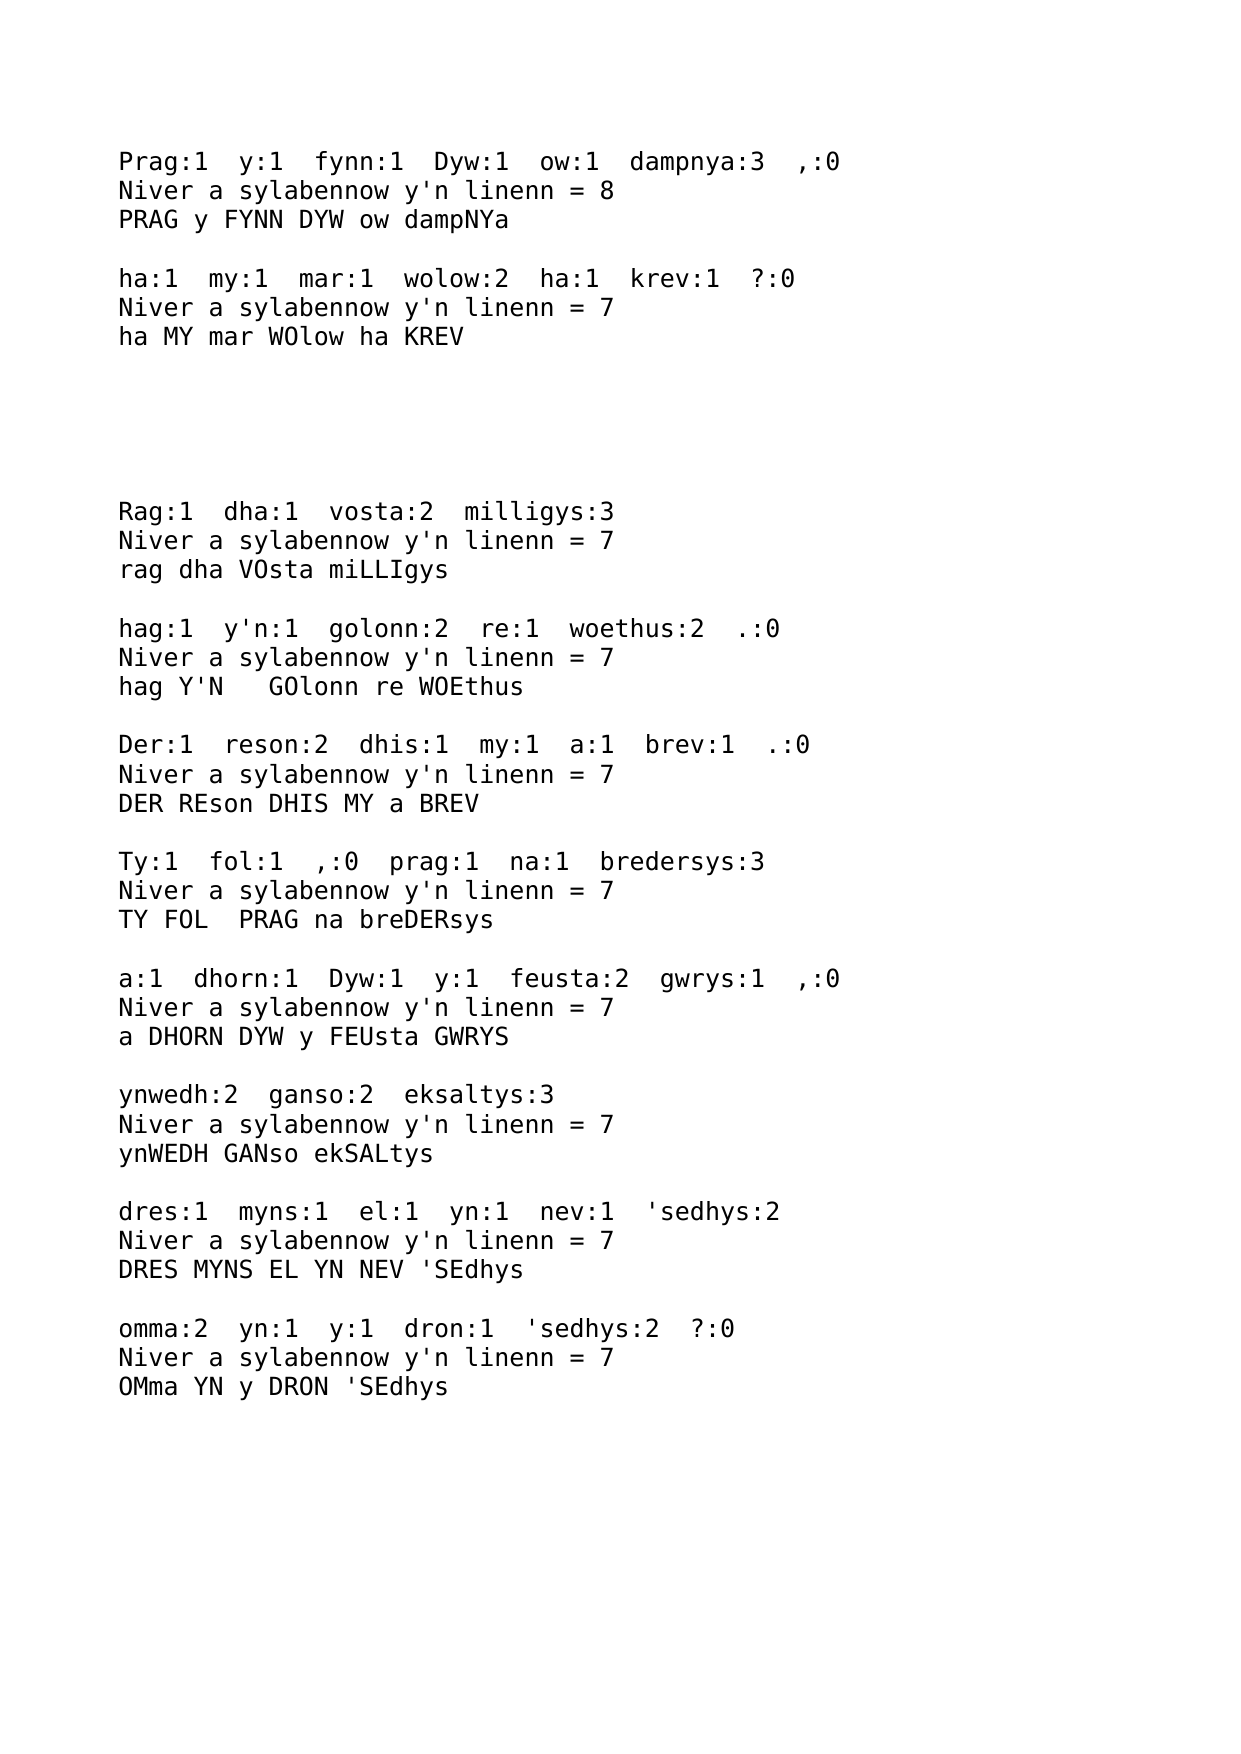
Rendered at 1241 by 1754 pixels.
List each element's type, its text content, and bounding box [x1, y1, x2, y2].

text DER REson DHIS MY a BREV [118, 789, 1122, 818]
text Der:1 reson:2 dhis:1 my:1 a:1 brev:1 .:0 [118, 731, 1122, 760]
text hag Y'N GOlonn re WOEthus [118, 672, 1122, 701]
text a:1 dhorn:1 Dyw:1 y:1 feusta:2 gwrys:1 ,:0 [118, 964, 1122, 993]
text Niver a sylabennow y'n linenn = 7 [118, 293, 1122, 322]
text ynWEDH GANso ekSALtys [118, 1139, 1122, 1168]
text TY FOL PRAG na breDERsys [118, 906, 1122, 935]
text Niver a sylabennow y'n linenn = 7 [118, 1226, 1122, 1256]
text omma:2 yn:1 y:1 dron:1 'sedhys:2 ?:0 [118, 1314, 1122, 1343]
text Prag:1 y:1 fynn:1 Dyw:1 ow:1 dampnya:3 ,:0 [118, 147, 1122, 176]
text a DHORN DYW y FEUsta GWRYS [118, 1022, 1122, 1051]
text Niver a sylabennow y'n linenn = 7 [118, 760, 1122, 789]
text DRES MYNS EL YN NEV 'SEdhys [118, 1256, 1122, 1285]
text Niver a sylabennow y'n linenn = 7 [118, 1110, 1122, 1139]
text Ty:1 fol:1 ,:0 prag:1 na:1 bredersys:3 [118, 847, 1122, 876]
text hag:1 y'n:1 golonn:2 re:1 woethus:2 .:0 [118, 614, 1122, 643]
text ha MY mar WOlow ha KREV [118, 322, 1122, 351]
text Niver a sylabennow y'n linenn = 7 [118, 993, 1122, 1022]
text Niver a sylabennow y'n linenn = 7 [118, 876, 1122, 906]
text OMma YN y DRON 'SEdhys [118, 1372, 1122, 1401]
text rag dha VOsta miLLIgys [118, 556, 1122, 585]
text PRAG y FYNN DYW ow dampNYa [118, 206, 1122, 235]
text Niver a sylabennow y'n linenn = 7 [118, 643, 1122, 672]
text Niver a sylabennow y'n linenn = 8 [118, 176, 1122, 206]
text ha:1 my:1 mar:1 wolow:2 ha:1 krev:1 ?:0 [118, 264, 1122, 293]
text ynwedh:2 ganso:2 eksaltys:3 [118, 1081, 1122, 1110]
text Rag:1 dha:1 vosta:2 milligys:3 [118, 497, 1122, 526]
text Niver a sylabennow y'n linenn = 7 [118, 526, 1122, 556]
text dres:1 myns:1 el:1 yn:1 nev:1 'sedhys:2 [118, 1197, 1122, 1226]
text Niver a sylabennow y'n linenn = 7 [118, 1343, 1122, 1372]
